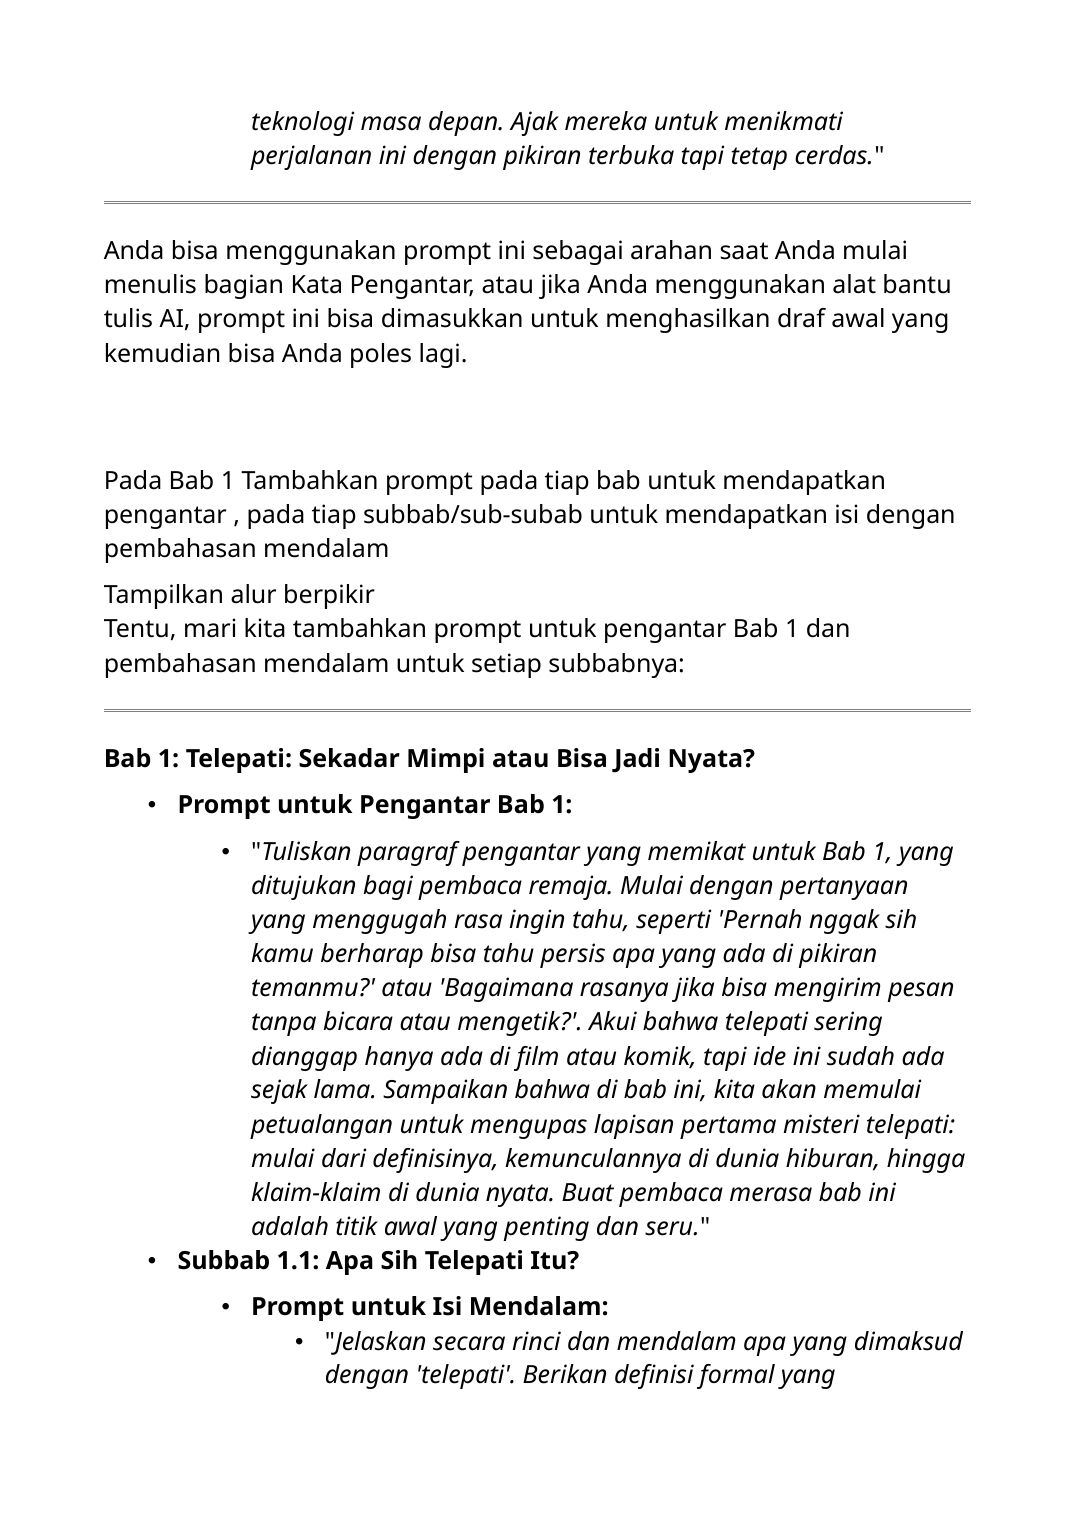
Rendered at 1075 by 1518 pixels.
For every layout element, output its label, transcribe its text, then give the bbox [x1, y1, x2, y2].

text Bab 1: Telepati: Sekadar Mimpi atau Bisa Jadi Nyata? [103, 741, 971, 775]
list Subbab 1.1: Apa Sih Telepati Itu? [148, 1242, 971, 1277]
text Pada Bab 1 Tambahkan prompt pada tiap bab untuk mendapatkan pengantar , pada tiap subbab/sub-subab untuk mendapatkan isi dengan pembahasan mendalam [103, 462, 971, 564]
list Prompt untuk Pengantar Bab 1: [148, 787, 971, 821]
text Anda bisa menggunakan prompt ini sebagai arahan saat Anda mulai menulis bagian Kata Pengantar, atau jika Anda menggunakan alat bantu tulis AI, prompt ini bisa dimasukkan untuk menghasilkan draf awal yang kemudian bisa Anda poles lagi. [103, 233, 971, 369]
list "Jelaskan secara rinci dan mendalam apa yang dimaksud dengan 'telepati'. Berikan definisi formal yang [295, 1323, 971, 1391]
text Tampilkan alur berpikir [103, 577, 971, 611]
list Prompt untuk Isi Mendalam: [221, 1289, 971, 1323]
text Tentu, mari kita tambahkan prompt untuk pengantar Bab 1 dan pembahasan mendalam untuk setiap subbabnya: [103, 611, 971, 679]
list "Tuliskan paragraf pengantar yang memikat untuk Bab 1, yang ditujukan bagi pembaca remaja. Mulai dengan pertanyaan yang menggugah rasa ingin tahu, seperti 'Pernah nggak sih kamu berharap bisa tahu persis apa yang ada di pikiran temanmu?' atau 'Bagaimana rasanya jika bisa mengirim pesan tanpa bicara atau mengetik?'. Akui bahwa telepati sering dianggap hanya ada di film atau komik, tapi ide ini sudah ada sejak lama. Sampaikan bahwa di bab ini, kita akan memulai petualangan untuk mengupas lapisan pertama misteri telepati: mulai dari definisinya, kemunculannya di dunia hiburan, hingga klaim-klaim di dunia nyata. Buat pembaca merasa bab ini adalah titik awal yang penting dan seru." [221, 834, 971, 1242]
list teknologi masa depan. Ajak mereka untuk menikmati perjalanan ini dengan pikiran terbuka tapi tetap cerdas." [221, 103, 971, 172]
